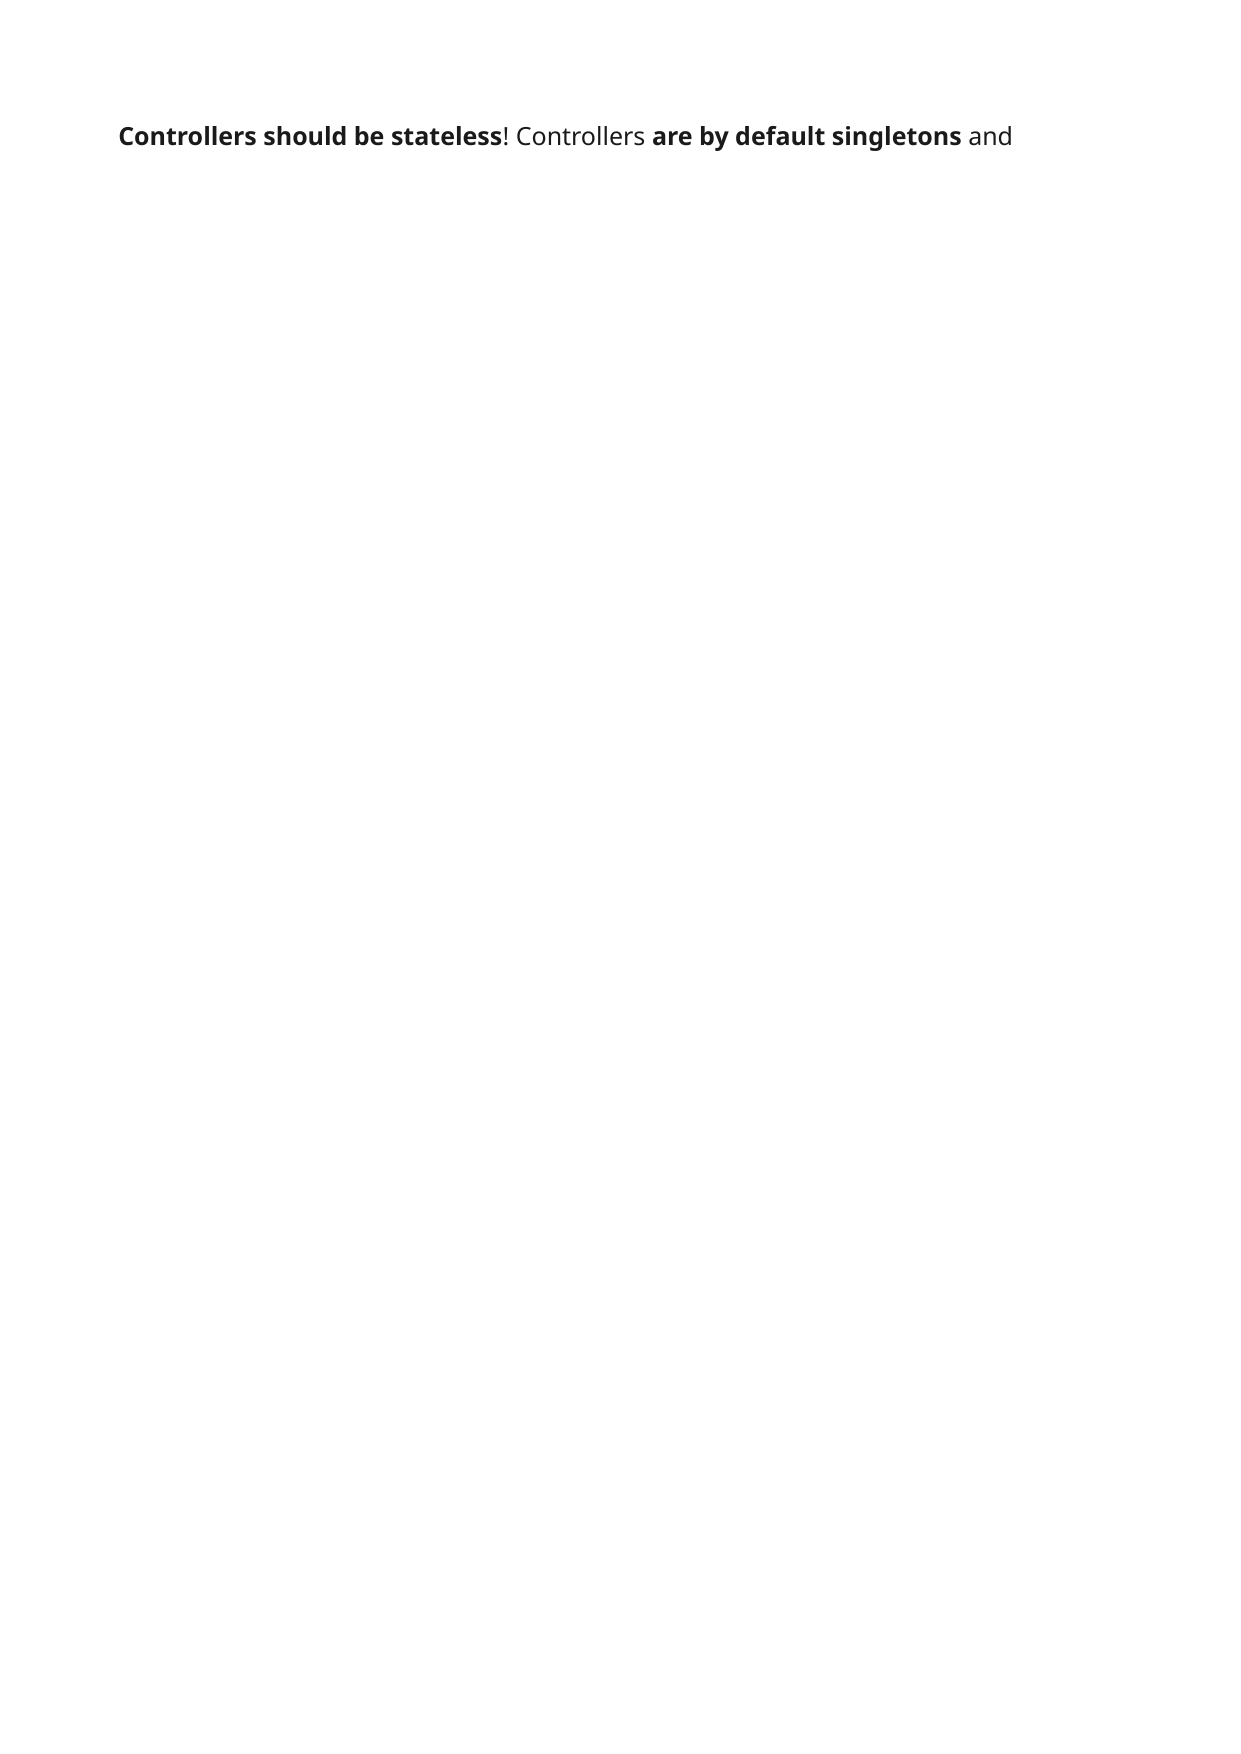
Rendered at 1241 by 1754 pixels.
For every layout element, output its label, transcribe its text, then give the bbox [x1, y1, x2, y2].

text Controllers should be stateless! Controllers are by default singletons and [118, 118, 1122, 152]
